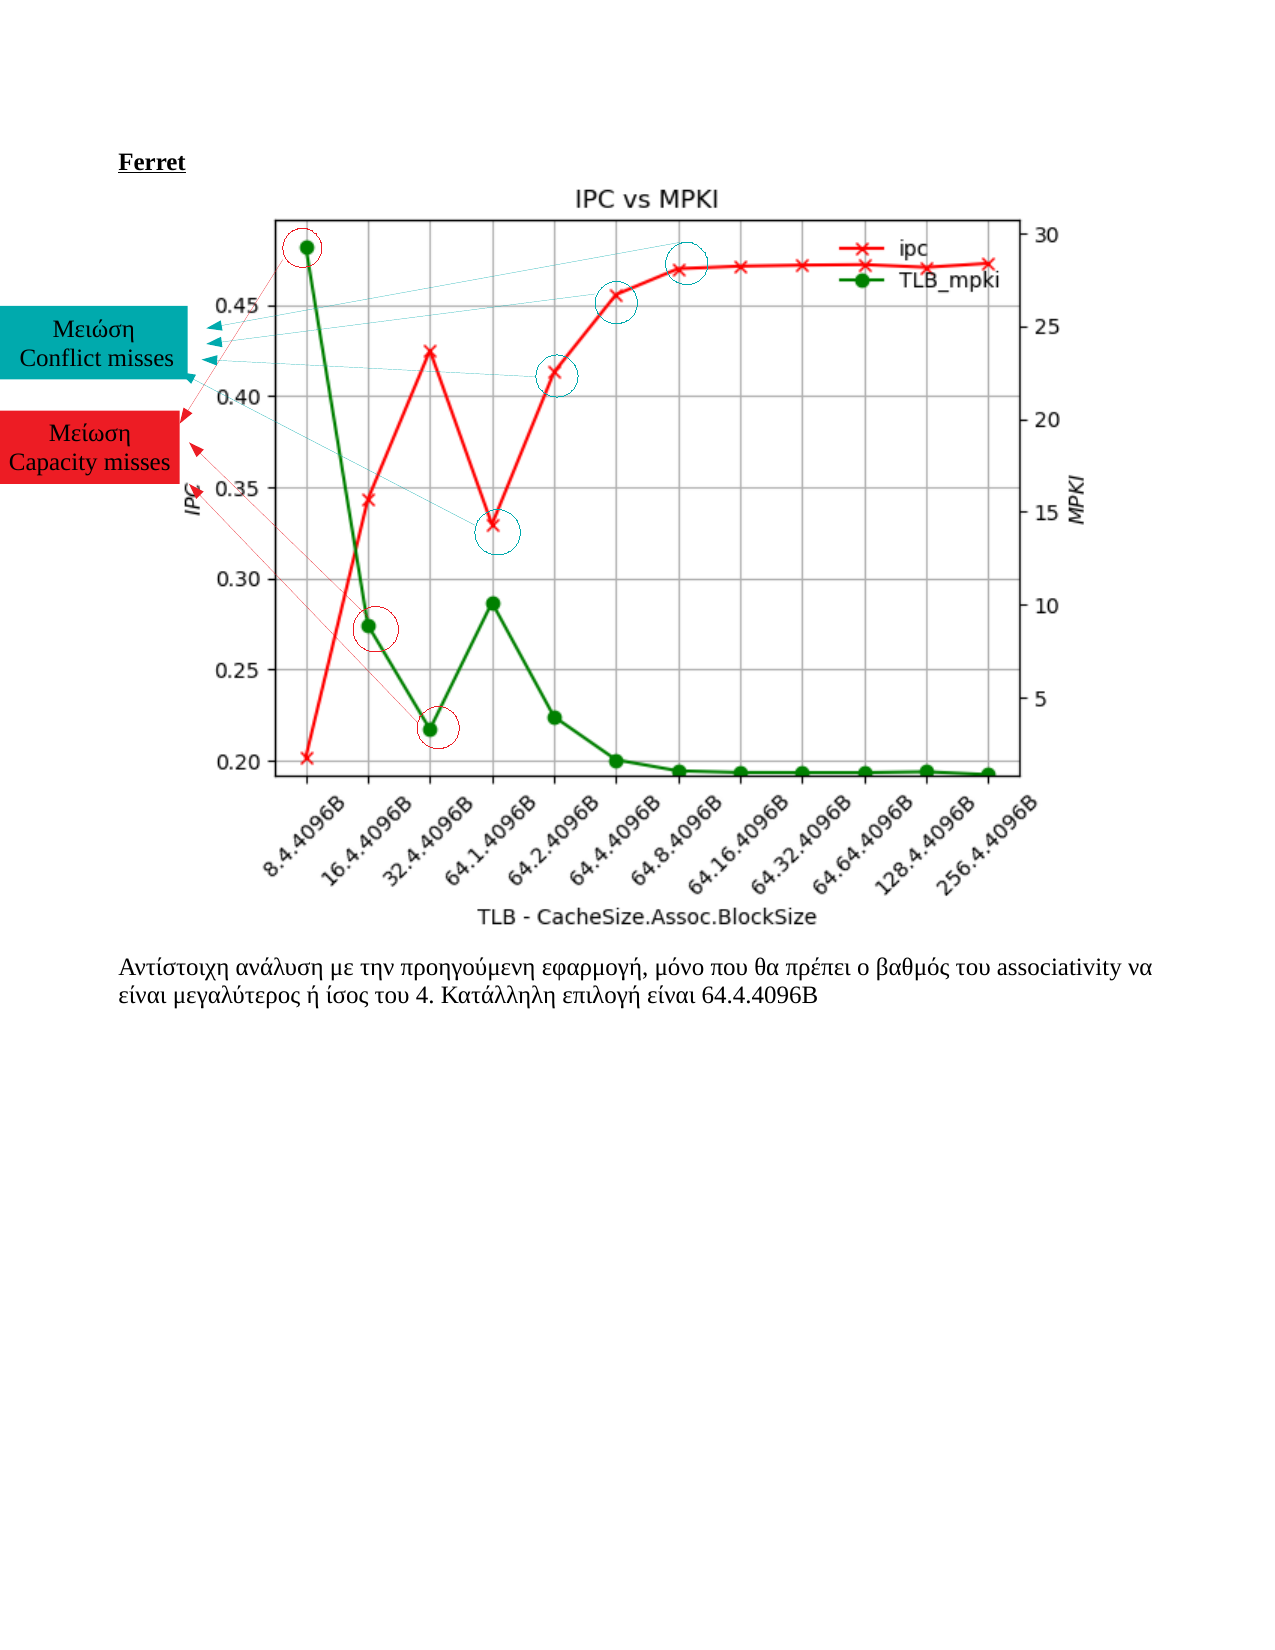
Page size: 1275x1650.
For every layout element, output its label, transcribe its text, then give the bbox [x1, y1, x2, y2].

picture [170, 175, 1105, 944]
text Αντίστοιχη ανάλυση με την προηγούμενη εφαρμογή, μόνο που θα πρέπει ο βαθμός του associativity να είναι μεγαλύτερος ή ίσος του 4. Κατάλληλη επιλογή είναι 64.4.4096Β [118, 952, 1157, 1009]
picture [170, 380, 203, 418]
text Ferret [118, 147, 1157, 176]
